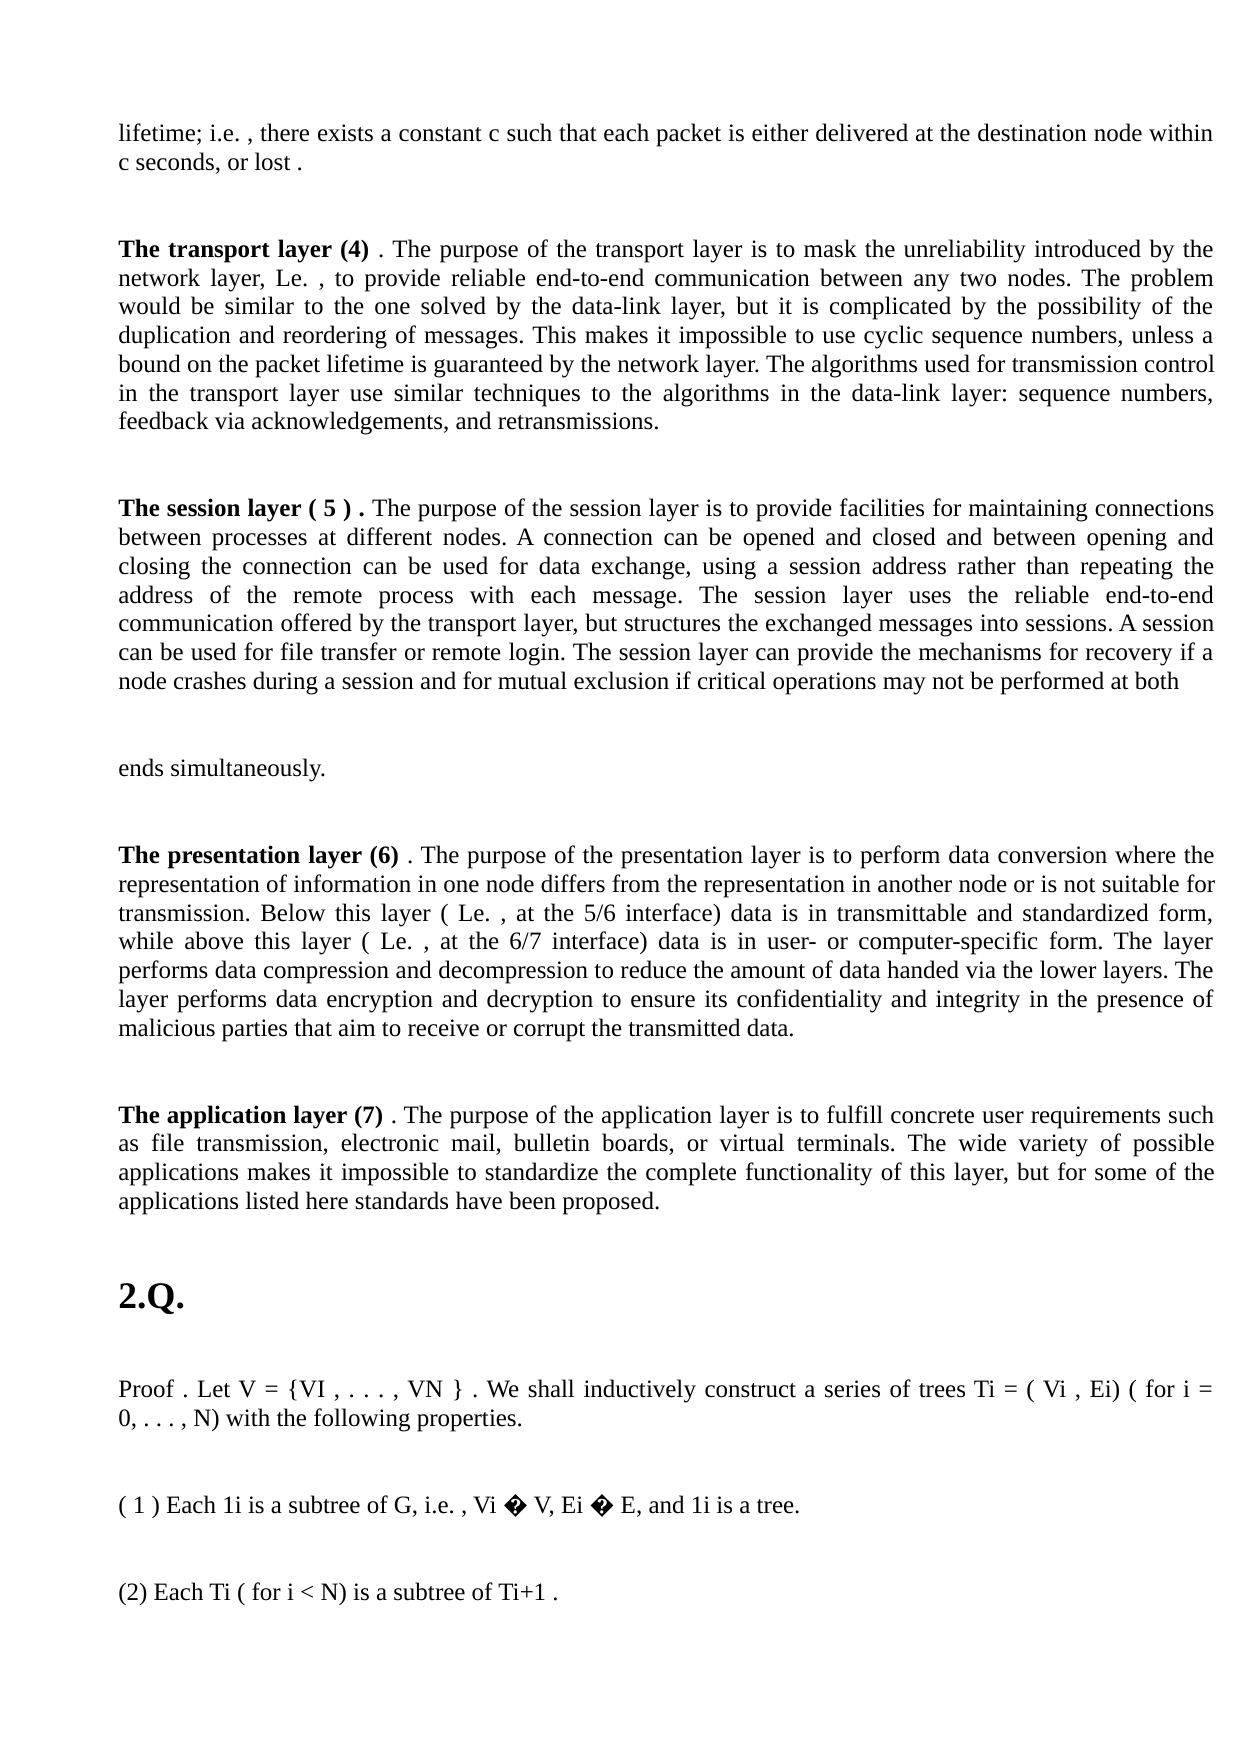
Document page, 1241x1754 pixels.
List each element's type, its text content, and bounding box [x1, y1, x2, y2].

subtitle (2) Each Ti ( for i < N) is a subtree of Ti+1 . [118, 1577, 1216, 1606]
subtitle Proof . Let V = {VI , . . . , VN } . We shall inductively construct a series of trees Ti = ( Vi , Ei) ( for i = 0, . . . , N) with the following properties. [118, 1374, 1216, 1432]
subtitle The session layer ( 5 ) . The purpose of the session layer is to provide facilities for maintaining connections between processes at different nodes. A connection can be opened and closed and between opening and closing the connection can be used for data exchange, using a session address rather than repeating the address of the remote process with each message. The session layer uses the reliable end-to-end communication offered by the transport layer, but structures the exchanged messages into sessions. A session can be used for file transfer or remote login. The session layer can provide the mechanisms for recovery if a node crashes during a session and for mutual exclusion if critical operations may not be performed at both [118, 493, 1216, 695]
subtitle The application layer (7) . The purpose of the application layer is to fulfill concrete user requirements such as file transmission, electronic mail, bulletin boards, or virtual terminals. The wide variety of possible applications makes it impossible to standardize the complete functionality of this layer, but for some of the applications listed here standards have been proposed. [118, 1100, 1216, 1215]
subtitle The transport layer (4) . The purpose of the transport layer is to mask the unreliability introduced by the network layer, Le. , to provide reliable end-to-end communication between any two nodes. The problem would be similar to the one solved by the data-link layer, but it is complicated by the possibility of the duplication and reordering of messages. This makes it impossible to use cyclic sequence numbers, unless a bound on the packet lifetime is guaranteed by the network layer. The algorithms used for transmission control in the transport layer use similar techniques to the algorithms in the data-link layer: sequence numbers, feedback via acknowledgements, and retransmissions. [118, 234, 1216, 435]
subtitle ( 1 ) Each 1i is a subtree of G, i.e. , Vi � V, Ei � E, and 1i is a tree. [118, 1490, 1216, 1519]
subtitle lifetime; i.e. , there exists a constant c such that each packet is either delivered at the destination node within c seconds, or lost . [118, 118, 1216, 176]
subtitle 2.Q. [118, 1273, 1216, 1316]
subtitle The presentation layer (6) . The purpose of the presentation layer is to perform data conversion where the representation of information in one node differs from the representation in another node or is not suitable for transmission. Below this layer ( Le. , at the 5/6 interface) data is in transmittable and standardized form, while above this layer ( Le. , at the 6/7 interface) data is in user- or computer-specific form. The layer performs data compression and decompression to reduce the amount of data handed via the lower layers. The layer performs data encryption and decryption to ensure its confidentiality and integrity in the presence of malicious parties that aim to receive or corrupt the transmitted data. [118, 840, 1216, 1041]
subtitle ends simultaneously. [118, 753, 1216, 782]
